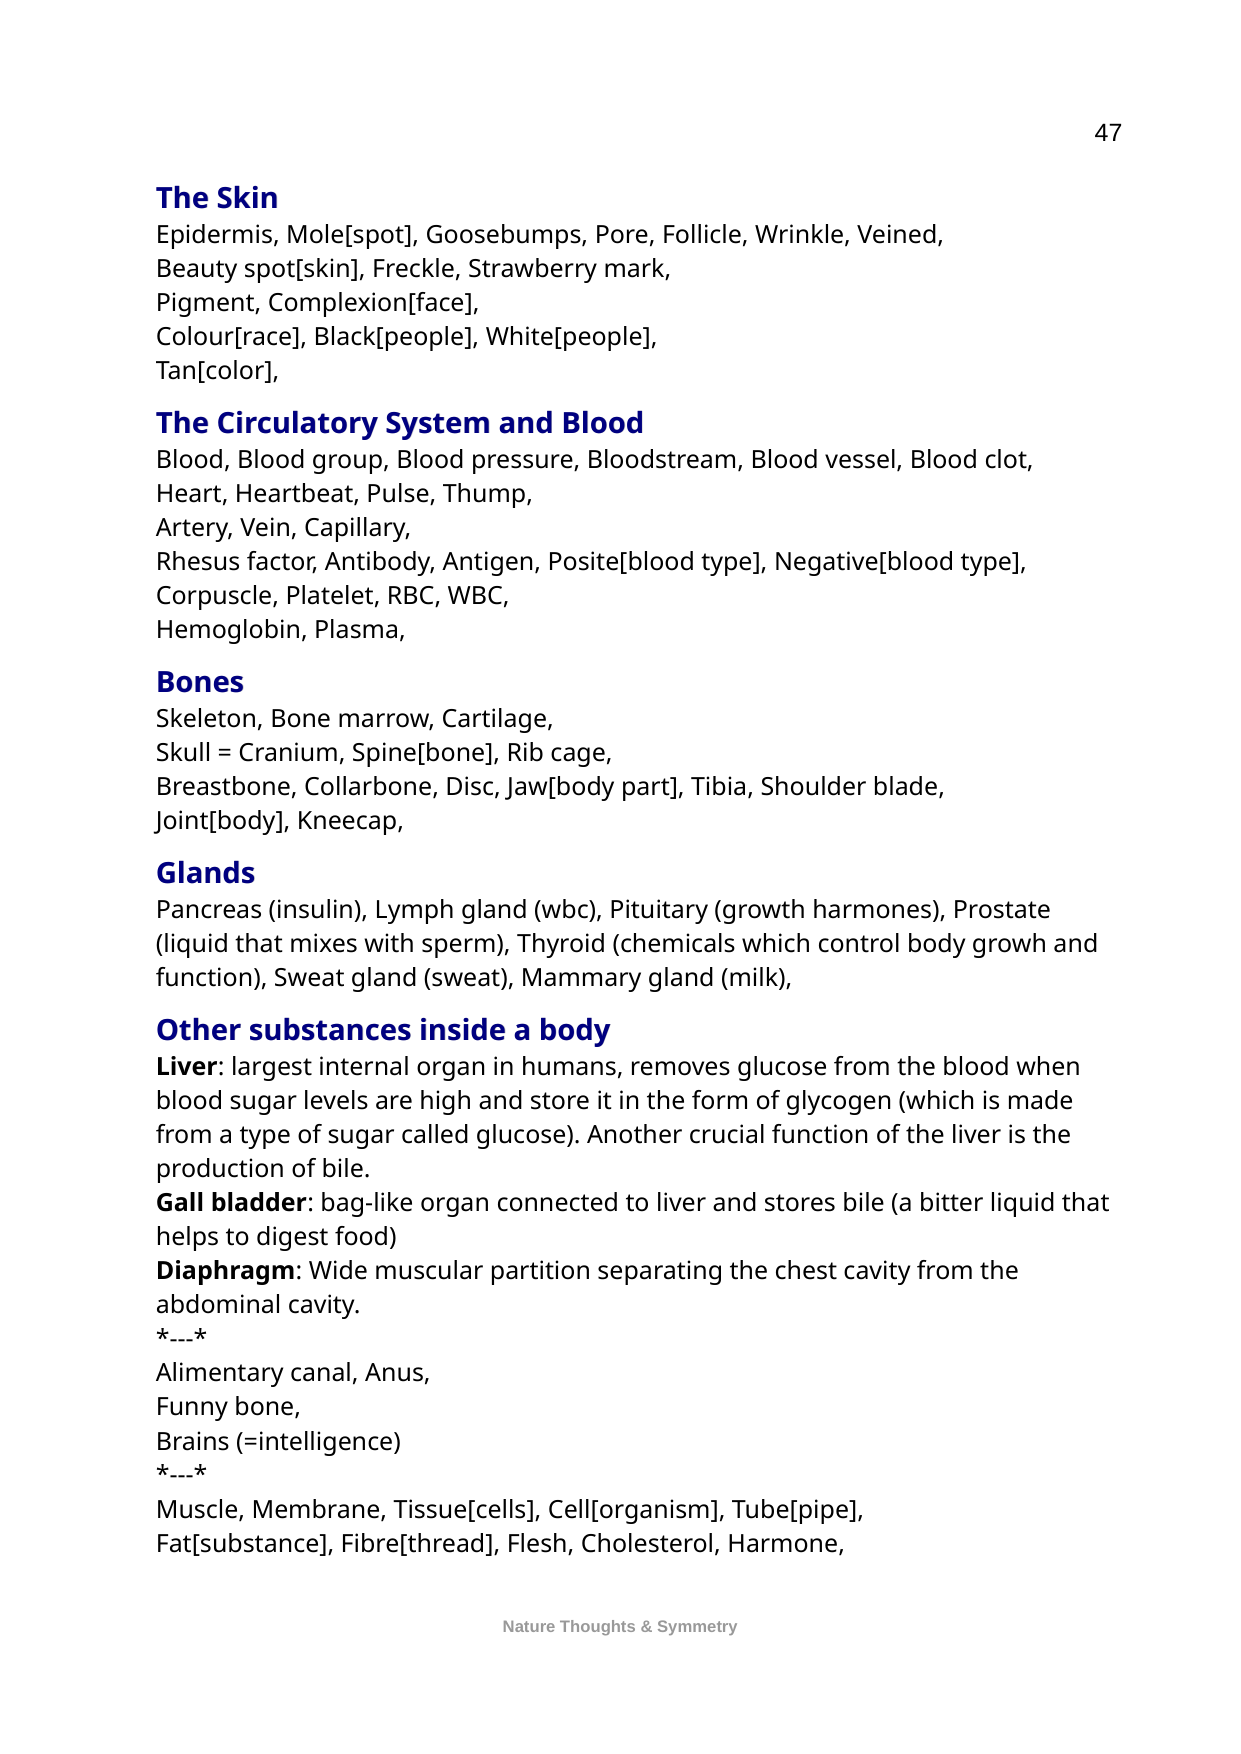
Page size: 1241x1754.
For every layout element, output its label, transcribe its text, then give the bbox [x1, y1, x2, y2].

subtitle Other substances inside a body [156, 1009, 1122, 1048]
text Diaphragm: Wide muscular partition separating the chest cavity from the abdominal cavity. [156, 1253, 1122, 1321]
text Heart, Heartbeat, Pulse, Thump, [156, 476, 1122, 510]
text Corpuscle, Platelet, RBC, WBC, [156, 578, 1122, 612]
text Brains (=intelligence) [156, 1423, 1122, 1457]
text *---* [156, 1321, 1122, 1355]
text Breastbone, Collarbone, Disc, Jaw[body part], Tibia, Shoulder blade, [156, 769, 1122, 803]
text Tan[color], [156, 353, 1122, 387]
subtitle Glands [156, 852, 1122, 892]
text Muscle, Membrane, Tissue[cells], Cell[organism], Tube[pipe], [156, 1491, 1122, 1525]
text *---* [156, 1457, 1122, 1491]
text Pigment, Complexion[face], [156, 285, 1122, 319]
text Liver: largest internal organ in humans, removes glucose from the blood when blood sugar levels are high and store it in the form of glycogen (which is made from a type of sugar called glucose). Another crucial function of the liver is the production of bile. [156, 1048, 1122, 1185]
subtitle The Skin [156, 177, 1122, 217]
text Artery, Vein, Capillary, [156, 510, 1122, 544]
text Blood, Blood group, Blood pressure, Bloodstream, Blood vessel, Blood clot, [156, 442, 1122, 476]
text Gall bladder: bag-like organ connected to liver and stores bile (a bitter liquid that helps to digest food) [156, 1185, 1122, 1253]
text Rhesus factor, Antibody, Antigen, Posite[blood type], Negative[blood type], [156, 544, 1122, 578]
text Fat[substance], Fibre[thread], Flesh, Cholesterol, Harmone, [156, 1525, 1122, 1559]
subtitle The Circulatory System and Blood [156, 402, 1122, 442]
text Joint[body], Kneecap, [156, 803, 1122, 837]
text Pancreas (insulin), Lymph gland (wbc), Pituitary (growth harmones), Prostate (liquid that mixes with sperm), Thyroid (chemicals which control body growh and function), Sweat gland (sweat), Mammary gland (milk), [156, 892, 1122, 994]
text Funny bone, [156, 1389, 1122, 1423]
text Skull = Cranium, Spine[bone], Rib cage, [156, 735, 1122, 769]
text Beauty spot[skin], Freckle, Strawberry mark, [156, 251, 1122, 285]
text Colour[race], Black[people], White[people], [156, 319, 1122, 353]
text Skeleton, Bone marrow, Cartilage, [156, 701, 1122, 735]
text Alimentary canal, Anus, [156, 1355, 1122, 1389]
text Hemoglobin, Plasma, [156, 612, 1122, 646]
text Epidermis, Mole[spot], Goosebumps, Pore, Follicle, Wrinkle, Veined, [156, 217, 1122, 251]
subtitle Bones [156, 661, 1122, 701]
